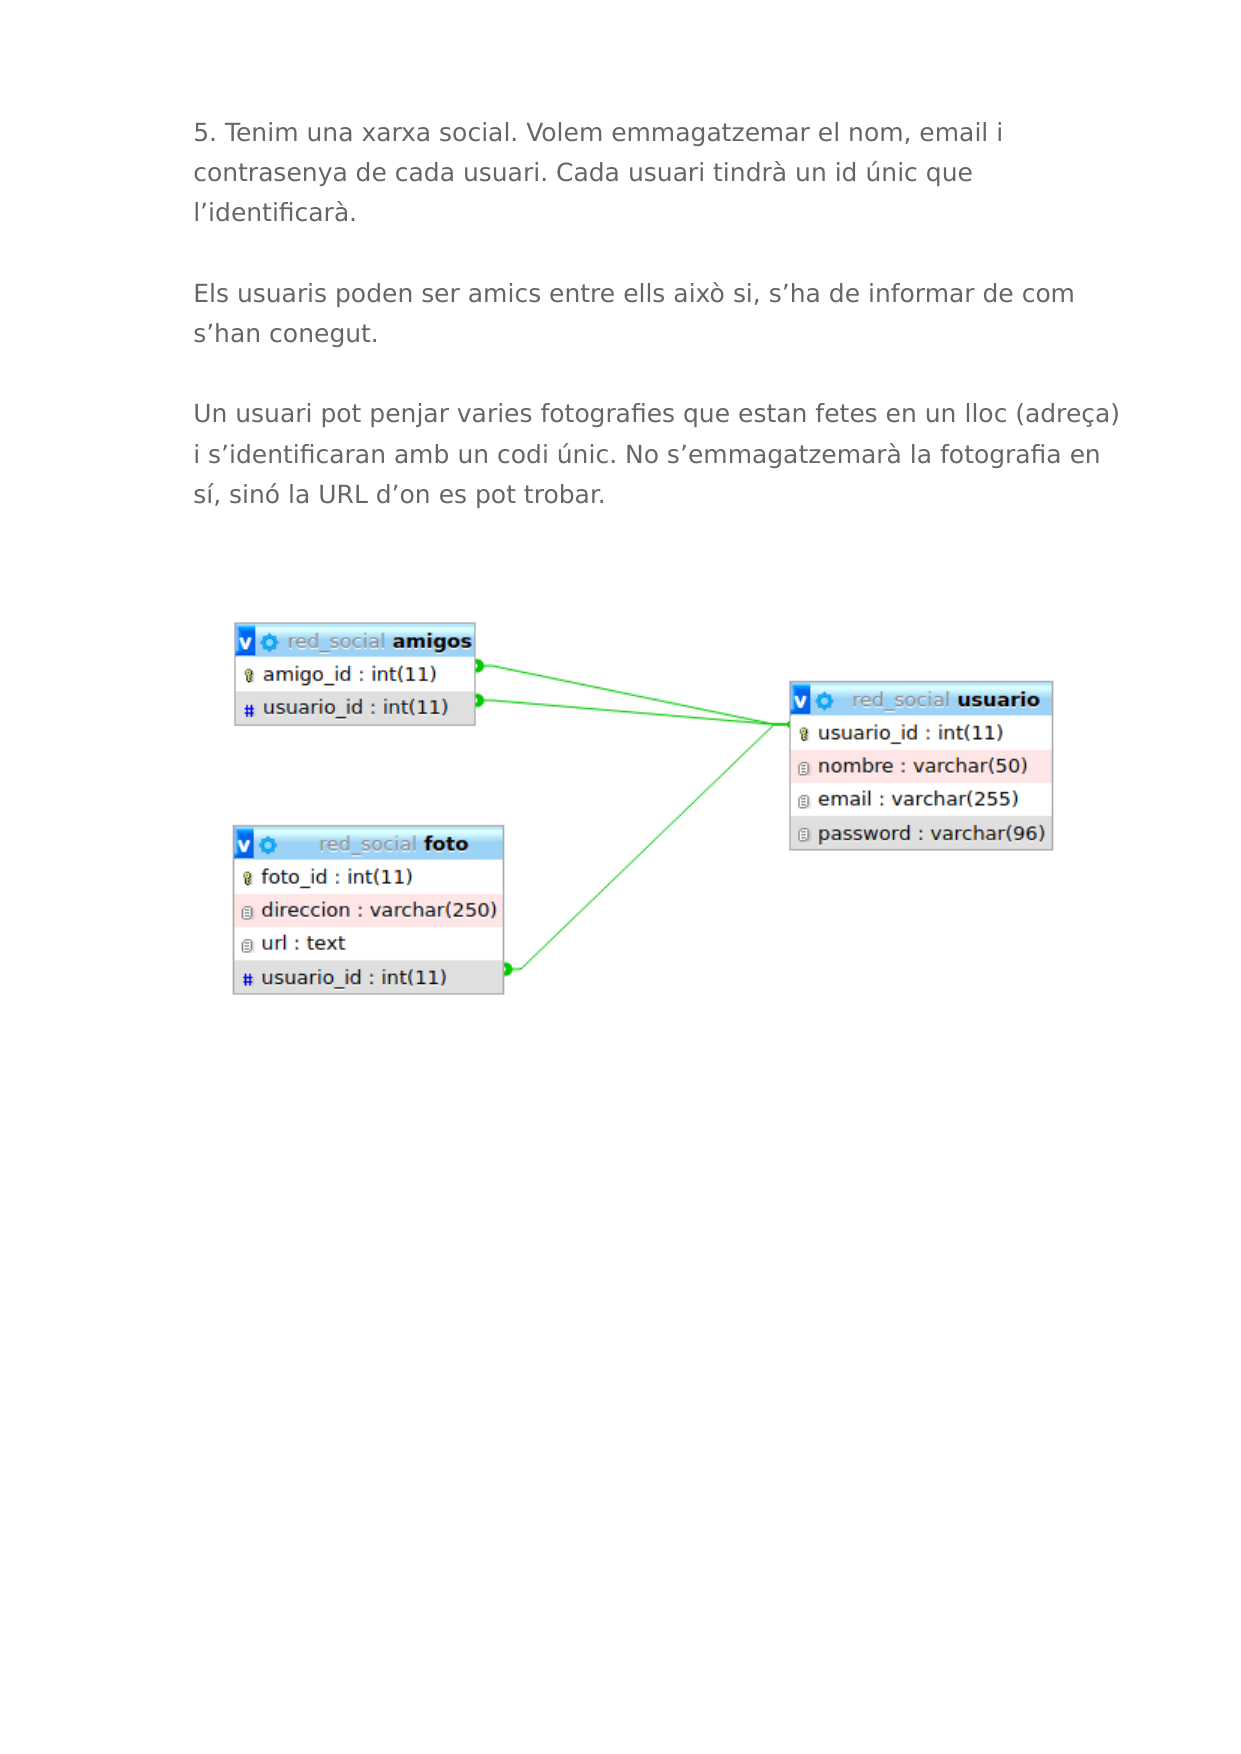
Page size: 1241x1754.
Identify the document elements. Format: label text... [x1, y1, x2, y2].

picture [155, 600, 1085, 1025]
text Els usuaris poden ser amics entre ells això si, s’ha de informar de com s’han conegut. [193, 279, 1122, 348]
text Un usuari pot penjar varies fotografies que estan fetes en un lloc (adreça) i s’identificaran amb un codi únic. No s’emmagatzemarà la fotografia en sí, sinó la URL d’on es pot trobar. [193, 399, 1122, 509]
text 5. Tenim una xarxa social. Volem emmagatzemar el nom, email i contrasenya de cada usuari. Cada usuari tindrà un id únic que l’identificarà. [193, 118, 1122, 228]
